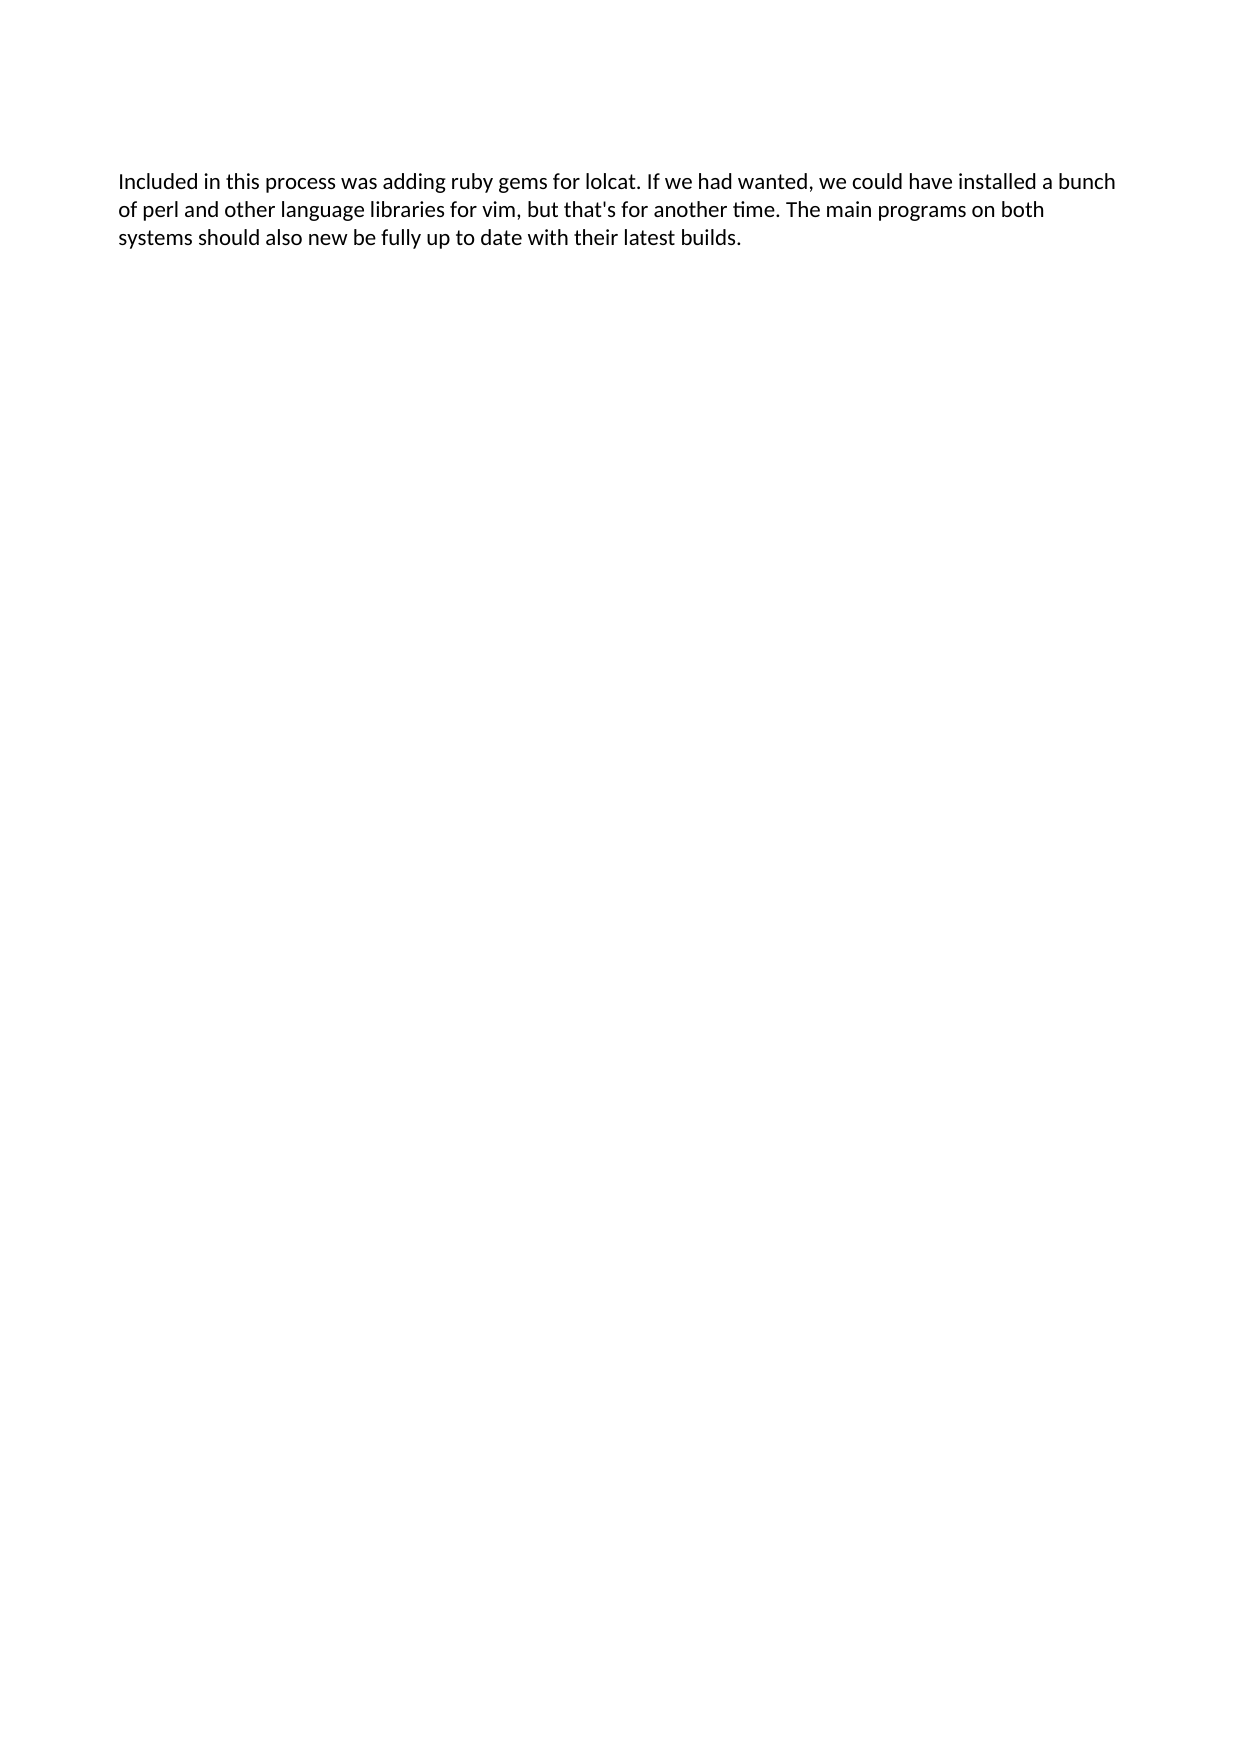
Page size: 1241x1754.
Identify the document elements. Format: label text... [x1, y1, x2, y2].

text Included in this process was adding ruby gems for lolcat. If we had wanted, we could have installed a bunch of perl and other language libraries for vim, but that's for another time. The main programs on both systems should also new be fully up to date with their latest builds. [118, 167, 1122, 251]
